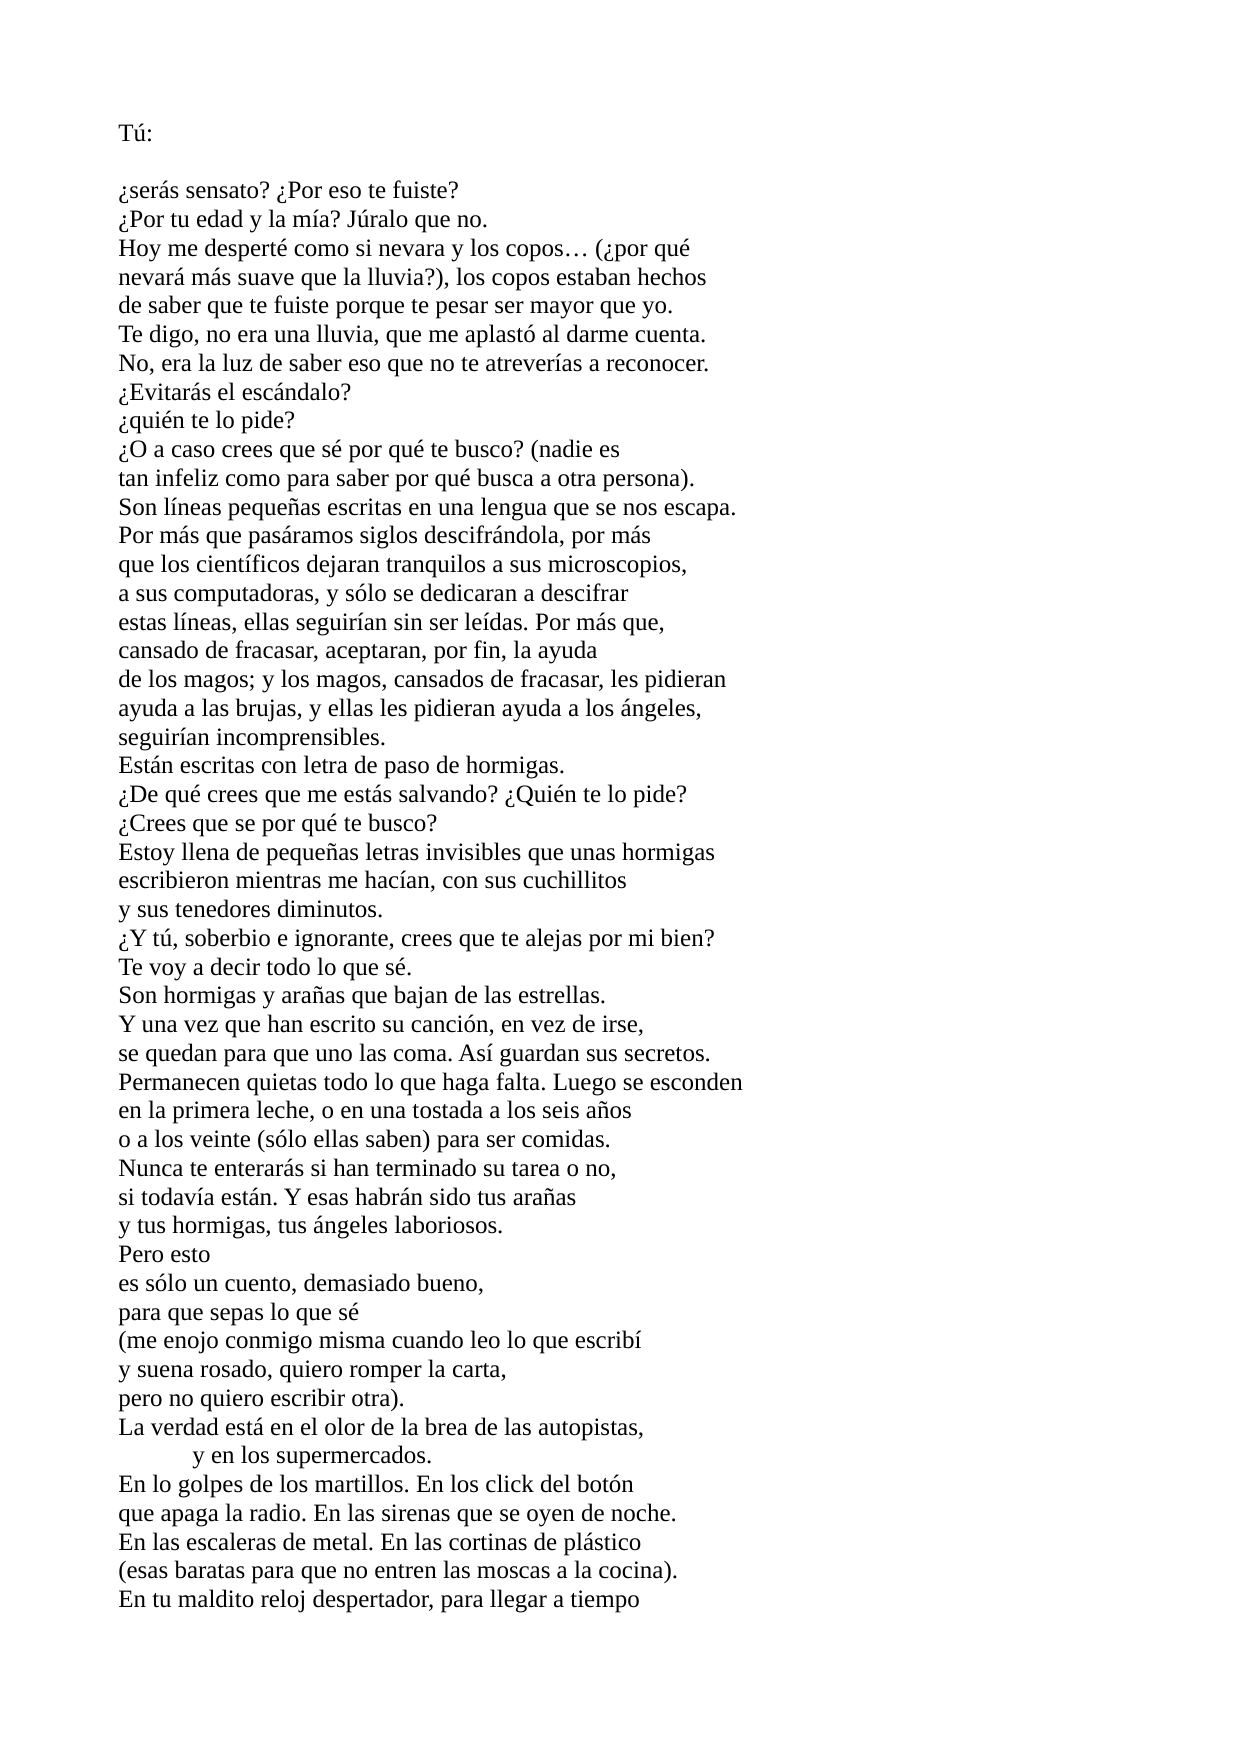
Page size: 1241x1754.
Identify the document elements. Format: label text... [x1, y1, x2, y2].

text Hoy me desperté como si nevara y los copos… (¿por qué [118, 233, 1122, 262]
text Son hormigas y arañas que bajan de las estrellas. [118, 981, 1122, 1009]
text de los magos; y los magos, cansados de fracasar, les pidieran [118, 664, 1122, 693]
text Permanecen quietas todo lo que haga falta. Luego se esconden [118, 1067, 1122, 1096]
text Te digo, no era una lluvia, que me aplastó al darme cuenta. [118, 319, 1122, 348]
text estas líneas, ellas seguirían sin ser leídas. Por más que, [118, 607, 1122, 636]
text Te voy a decir todo lo que sé. [118, 952, 1122, 981]
text nevará más suave que la lluvia?), los copos estaban hechos [118, 262, 1122, 291]
text ¿serás sensato? ¿Por eso te fuiste? [118, 176, 1122, 204]
text ¿quién te lo pide? [118, 406, 1122, 434]
text Y una vez que han escrito su canción, en vez de irse, [118, 1009, 1122, 1038]
text si todavía están. Y esas habrán sido tus arañas [118, 1182, 1122, 1211]
text ¿Evitarás el escándalo? [118, 377, 1122, 406]
text ¿Y tú, soberbio e ignorante, crees que te alejas por mi bien? [118, 923, 1122, 952]
text Tú: [118, 118, 1122, 147]
text pero no quiero escribir otra). [118, 1383, 1122, 1412]
text ¿Crees que se por qué te busco? [118, 808, 1122, 837]
text En lo golpes de los martillos. En los click del botón [118, 1469, 1122, 1498]
text que los científicos dejaran tranquilos a sus microscopios, [118, 549, 1122, 578]
text No, era la luz de saber eso que no te atreverías a reconocer. [118, 348, 1122, 377]
text Son líneas pequeñas escritas en una lengua que se nos escapa. [118, 492, 1122, 521]
text a sus computadoras, y sólo se dedicaran a descifrar [118, 578, 1122, 607]
text y tus hormigas, tus ángeles laboriosos. [118, 1211, 1122, 1239]
text Nunca te enterarás si han terminado su tarea o no, [118, 1153, 1122, 1182]
text (me enojo conmigo misma cuando leo lo que escribí [118, 1326, 1122, 1354]
text Estoy llena de pequeñas letras invisibles que unas hormigas [118, 837, 1122, 866]
text En tu maldito reloj despertador, para llegar a tiempo [118, 1584, 1122, 1613]
text y sus tenedores diminutos. [118, 894, 1122, 923]
text y suena rosado, quiero romper la carta, [118, 1354, 1122, 1383]
text ¿Por tu edad y la mía? Júralo que no. [118, 204, 1122, 233]
text se quedan para que uno las coma. Así guardan sus secretos. [118, 1038, 1122, 1067]
text para que sepas lo que sé [118, 1297, 1122, 1326]
text y en los supermercados. [118, 1441, 1122, 1469]
text en la primera leche, o en una tostada a los seis años [118, 1096, 1122, 1124]
text La verdad está en el olor de la brea de las autopistas, [118, 1412, 1122, 1441]
text ¿De qué crees que me estás salvando? ¿Quién te lo pide? [118, 779, 1122, 808]
text Están escritas con letra de paso de hormigas. [118, 751, 1122, 779]
text Pero esto [118, 1239, 1122, 1268]
text escribieron mientras me hacían, con sus cuchillitos [118, 866, 1122, 894]
text ¿O a caso crees que sé por qué te busco? (nadie es [118, 434, 1122, 463]
text o a los veinte (sólo ellas saben) para ser comidas. [118, 1124, 1122, 1153]
text En las escaleras de metal. En las cortinas de plástico [118, 1527, 1122, 1556]
text tan infeliz como para saber por qué busca a otra persona). [118, 463, 1122, 492]
text (esas baratas para que no entren las moscas a la cocina). [118, 1556, 1122, 1584]
text que apaga la radio. En las sirenas que se oyen de noche. [118, 1498, 1122, 1527]
text seguirían incomprensibles. [118, 722, 1122, 751]
text cansado de fracasar, aceptaran, por fin, la ayuda [118, 636, 1122, 664]
text de saber que te fuiste porque te pesar ser mayor que yo. [118, 291, 1122, 319]
text ayuda a las brujas, y ellas les pidieran ayuda a los ángeles, [118, 693, 1122, 722]
text Por más que pasáramos siglos descifrándola, por más [118, 521, 1122, 549]
text es sólo un cuento, demasiado bueno, [118, 1268, 1122, 1297]
